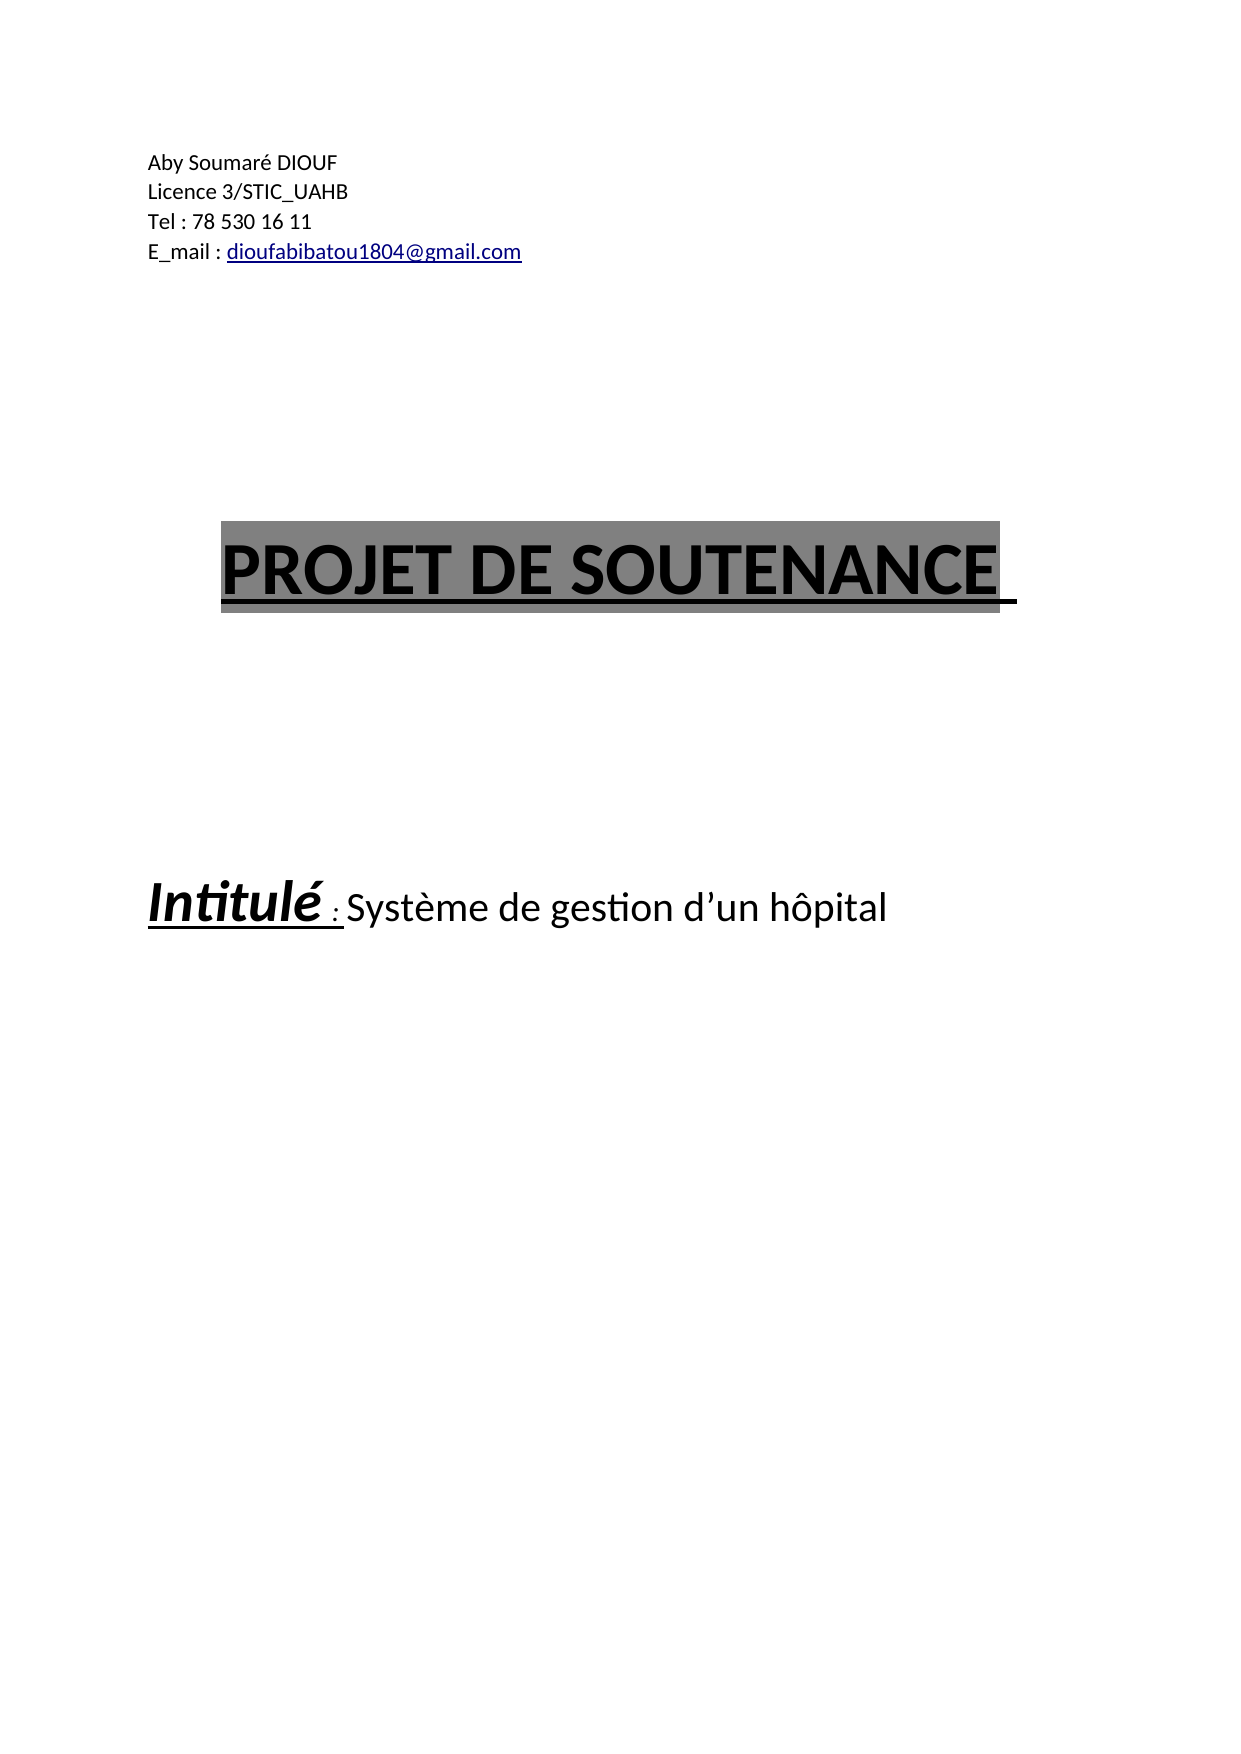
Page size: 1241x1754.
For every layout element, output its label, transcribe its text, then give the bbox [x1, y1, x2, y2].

text Aby Soumaré DIOUF [148, 148, 1093, 176]
text Licence 3/STIC_UAHB [148, 177, 1093, 206]
text E_mail : dioufabibatou1804@gmail.com [148, 237, 1093, 265]
text Intitulé : Système de gestion d’un hôpital [148, 865, 1093, 936]
text PROJET DE SOUTENANCE [221, 521, 1093, 613]
text Tel : 78 530 16 11 [148, 207, 1093, 235]
